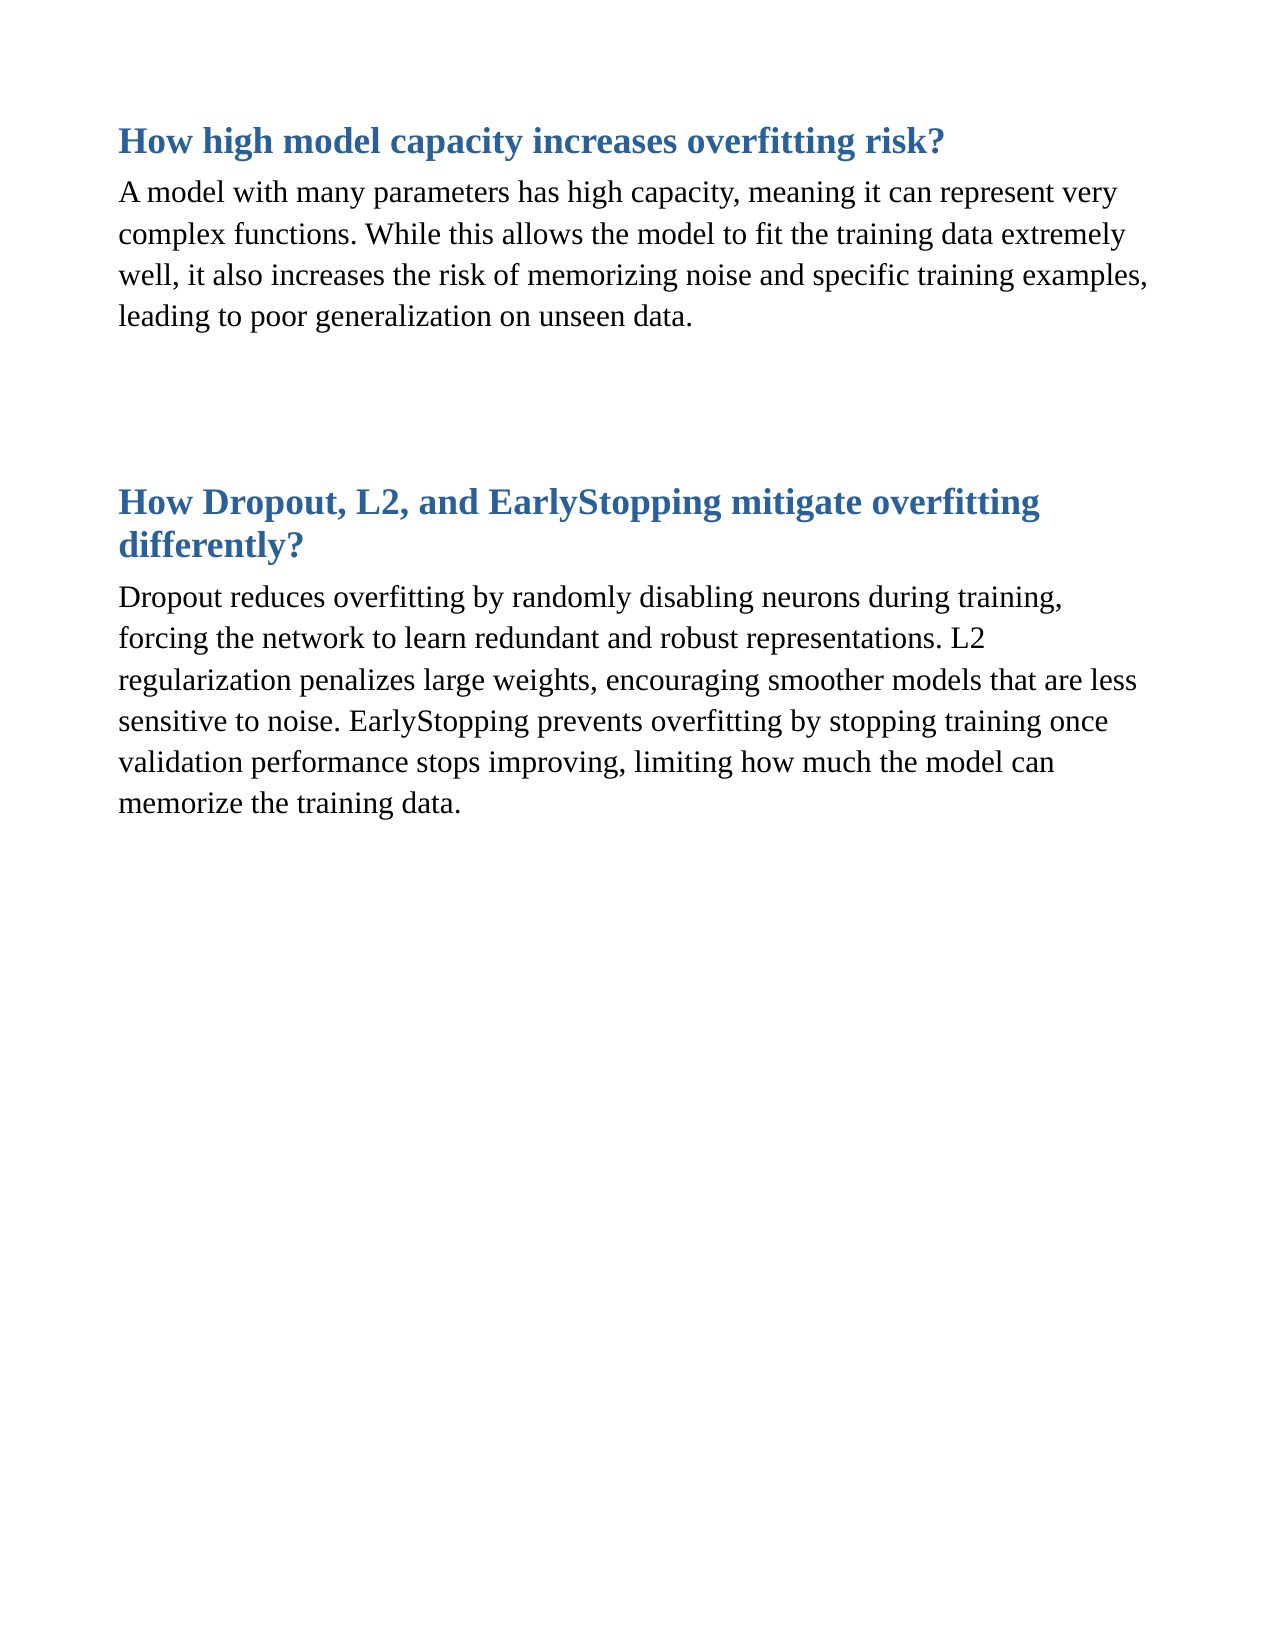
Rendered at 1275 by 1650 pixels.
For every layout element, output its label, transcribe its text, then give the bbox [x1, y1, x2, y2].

subtitle How Dropout, L2, and EarlyStopping mitigate overfitting differently? [118, 479, 1157, 566]
subtitle How high model capacity increases overfitting risk? [118, 118, 1157, 161]
text Dropout reduces overfitting by randomly disabling neurons during training, forcing the network to learn redundant and robust representations. L2 regularization penalizes large weights, encouraging smoother models that are less sensitive to noise. EarlyStopping prevents overfitting by stopping training once validation performance stops improving, limiting how much the model can memorize the training data. [118, 578, 1157, 821]
text A model with many parameters has high capacity, meaning it can represent very complex functions. While this allows the model to fit the training data extremely well, it also increases the risk of memorizing noise and specific training examples, leading to poor generalization on unseen data. [118, 174, 1157, 333]
